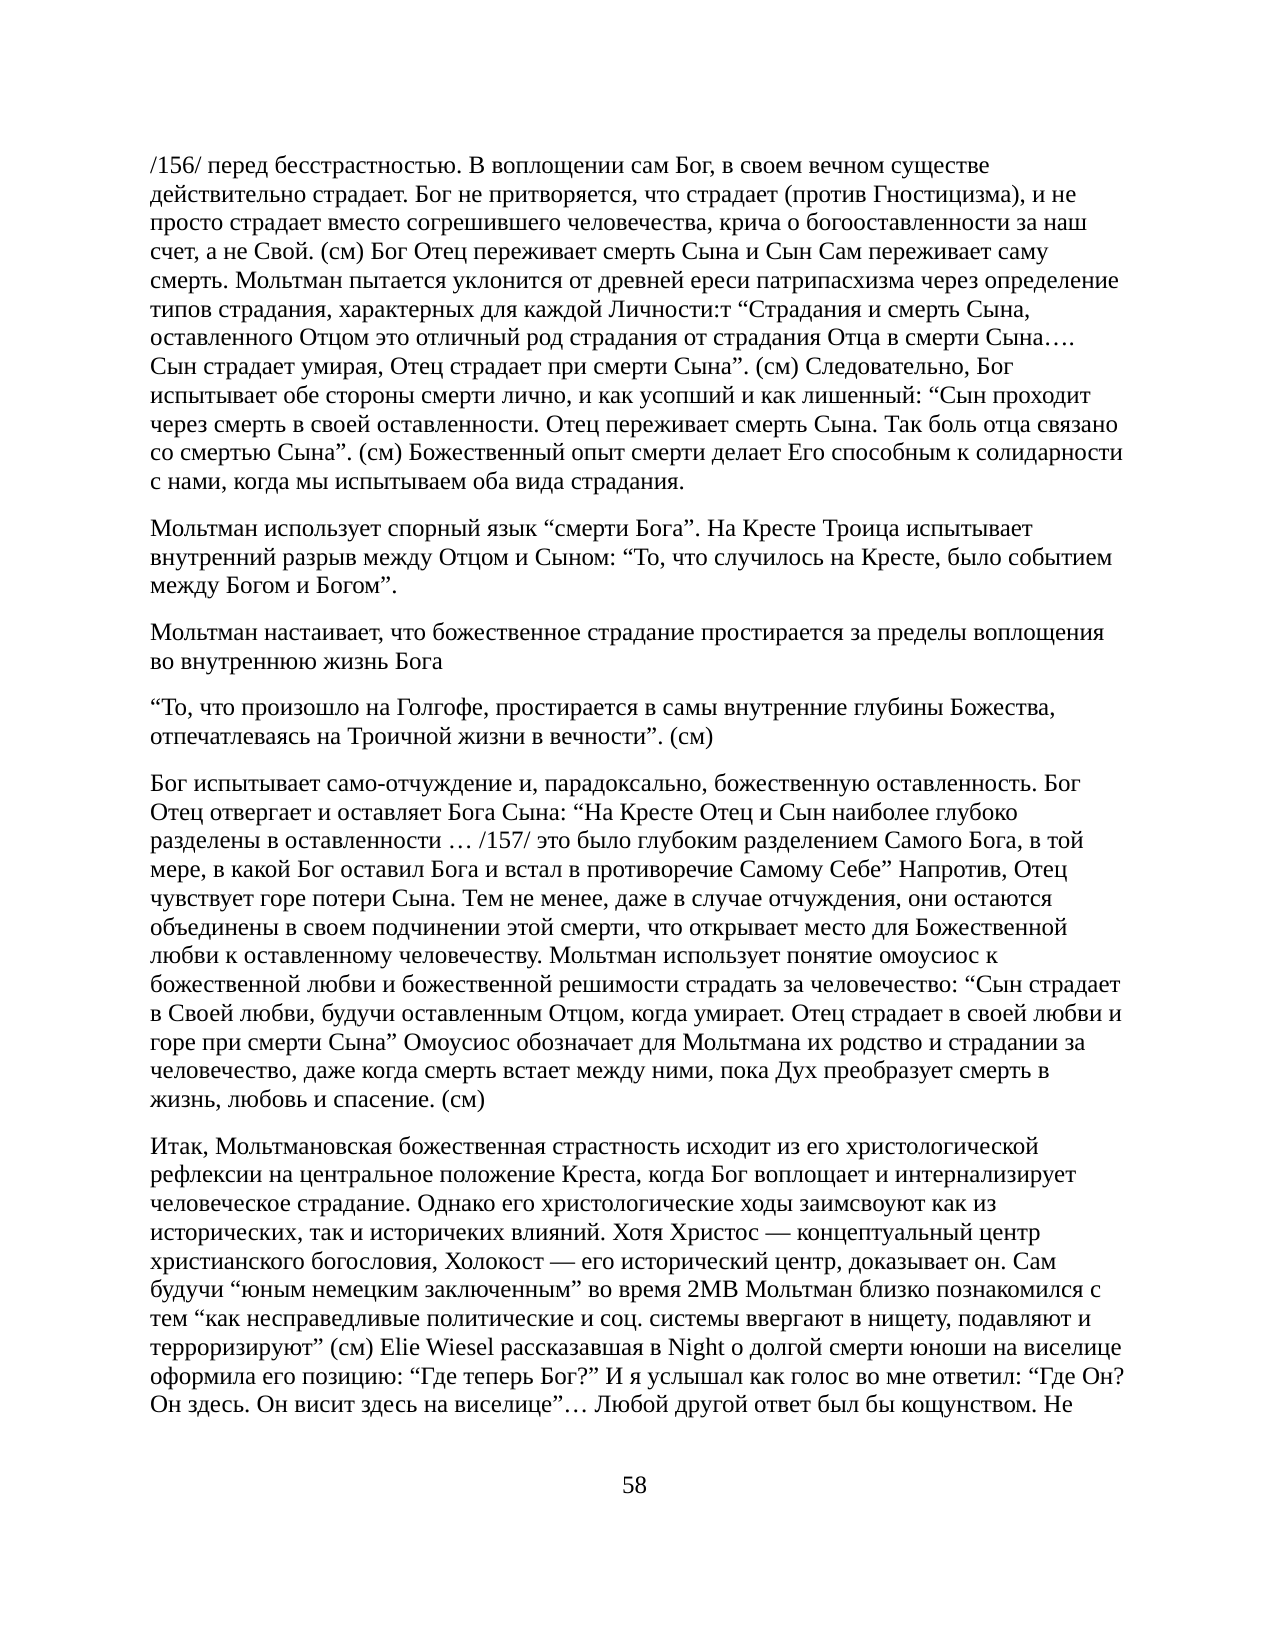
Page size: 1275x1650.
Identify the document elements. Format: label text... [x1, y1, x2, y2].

text /156/ перед бесстрастностью. В воплощении сам Бог, в своем вечном существе действительно страдает. Бог не притворяется, что страдает (против Гностицизма), и не просто страдает вместо согрешившего человечества, крича о богооставленности за наш счет, а не Свой. (см) Бог Отец переживает смерть Сына и Сын Сам переживает саму смерть. Мольтман пытается уклонится от древней ереси патрипасхизма через определение типов страдания, характерных для каждой Личности:т “Страдания и смерть Сына, оставленного Отцом это отличный род страдания от страдания Отца в смерти Сына…. Сын страдает умирая, Отец страдает при смерти Сына”. (см) Следовательно, Бог испытывает обе стороны смерти лично, и как усопший и как лишенный: “Сын проходит через смерть в своей оставленности. Отец переживает смерть Сына. Так боль отца связано со смертью Сына”. (см) Божественный опыт смерти делает Его способным к солидарности с нами, когда мы испытываем оба вида страдания. [150, 150, 1125, 495]
text “То, что произошло на Голгофе, простирается в самы внутренние глубины Божества, отпечатлеваясь на Троичной жизни в вечности”. (см) [150, 692, 1125, 750]
text Бог испытывает само-отчуждение и, парадоксально, божественную оставленность. Бог Отец отвергает и оставляет Бога Сына: “На Кресте Отец и Сын наиболее глубоко разделены в оставленности … /157/ это было глубоким разделением Самого Бога, в той мере, в какой Бог оставил Бога и встал в противоречие Самому Себе” Напротив, Отец чувствует горе потери Сына. Тем не менее, даже в случае отчуждения, они остаются объединены в своем подчинении этой смерти, что открывает место для Божественной любви к оставленному человечеству. Мольтман использует понятие омоусиос к божественной любви и божественной решимости страдать за человечество: “Сын страдает в Своей любви, будучи оставленным Отцом, когда умирает. Отец страдает в своей любви и горе при смерти Сына” Омоусиос обозначает для Мольтмана их родство и страдании за человечество, даже когда смерть встает между ними, пока Дух преобразует смерть в жизнь, любовь и спасение. (см) [150, 768, 1125, 1113]
text Итак, Мольтмановская божественная страстность исходит из его христологической рефлексии на центральное положение Креста, когда Бог воплощает и интернализирует человеческое страдание. Однако его христологические ходы заимсвоуют как из исторических, так и историчеких влияний. Хотя Христос — концептуальный центр христианского богословия, Холокост — его исторический центр, доказывает он. Сам будучи “юным немецким заключенным” во время 2МВ Мольтман близко познакомился с тем “как несправедливые политические и соц. системы ввергают в нищету, подавляют и терроризируют” (см) Elie Wiesel рассказавшая в Night о долгой смерти юноши на виселице оформила его позицию: “Где теперь Бог?” И я услышал как голос во мне ответил: “Где Он? Он здесь. Он висит здесь на виселице”… Любой другой ответ был бы кощунством. Не [150, 1131, 1125, 1418]
text Мольтман настаивает, что божественное страдание простирается за пределы воплощения во внутреннюю жизнь Бога [150, 617, 1125, 674]
text Мольтман использует спорный язык “смерти Бога”. На Кресте Троица испытывает внутренний разрыв между Отцом и Сыном: “То, что случилось на Кресте, было событием между Богом и Богом”. [150, 513, 1125, 599]
